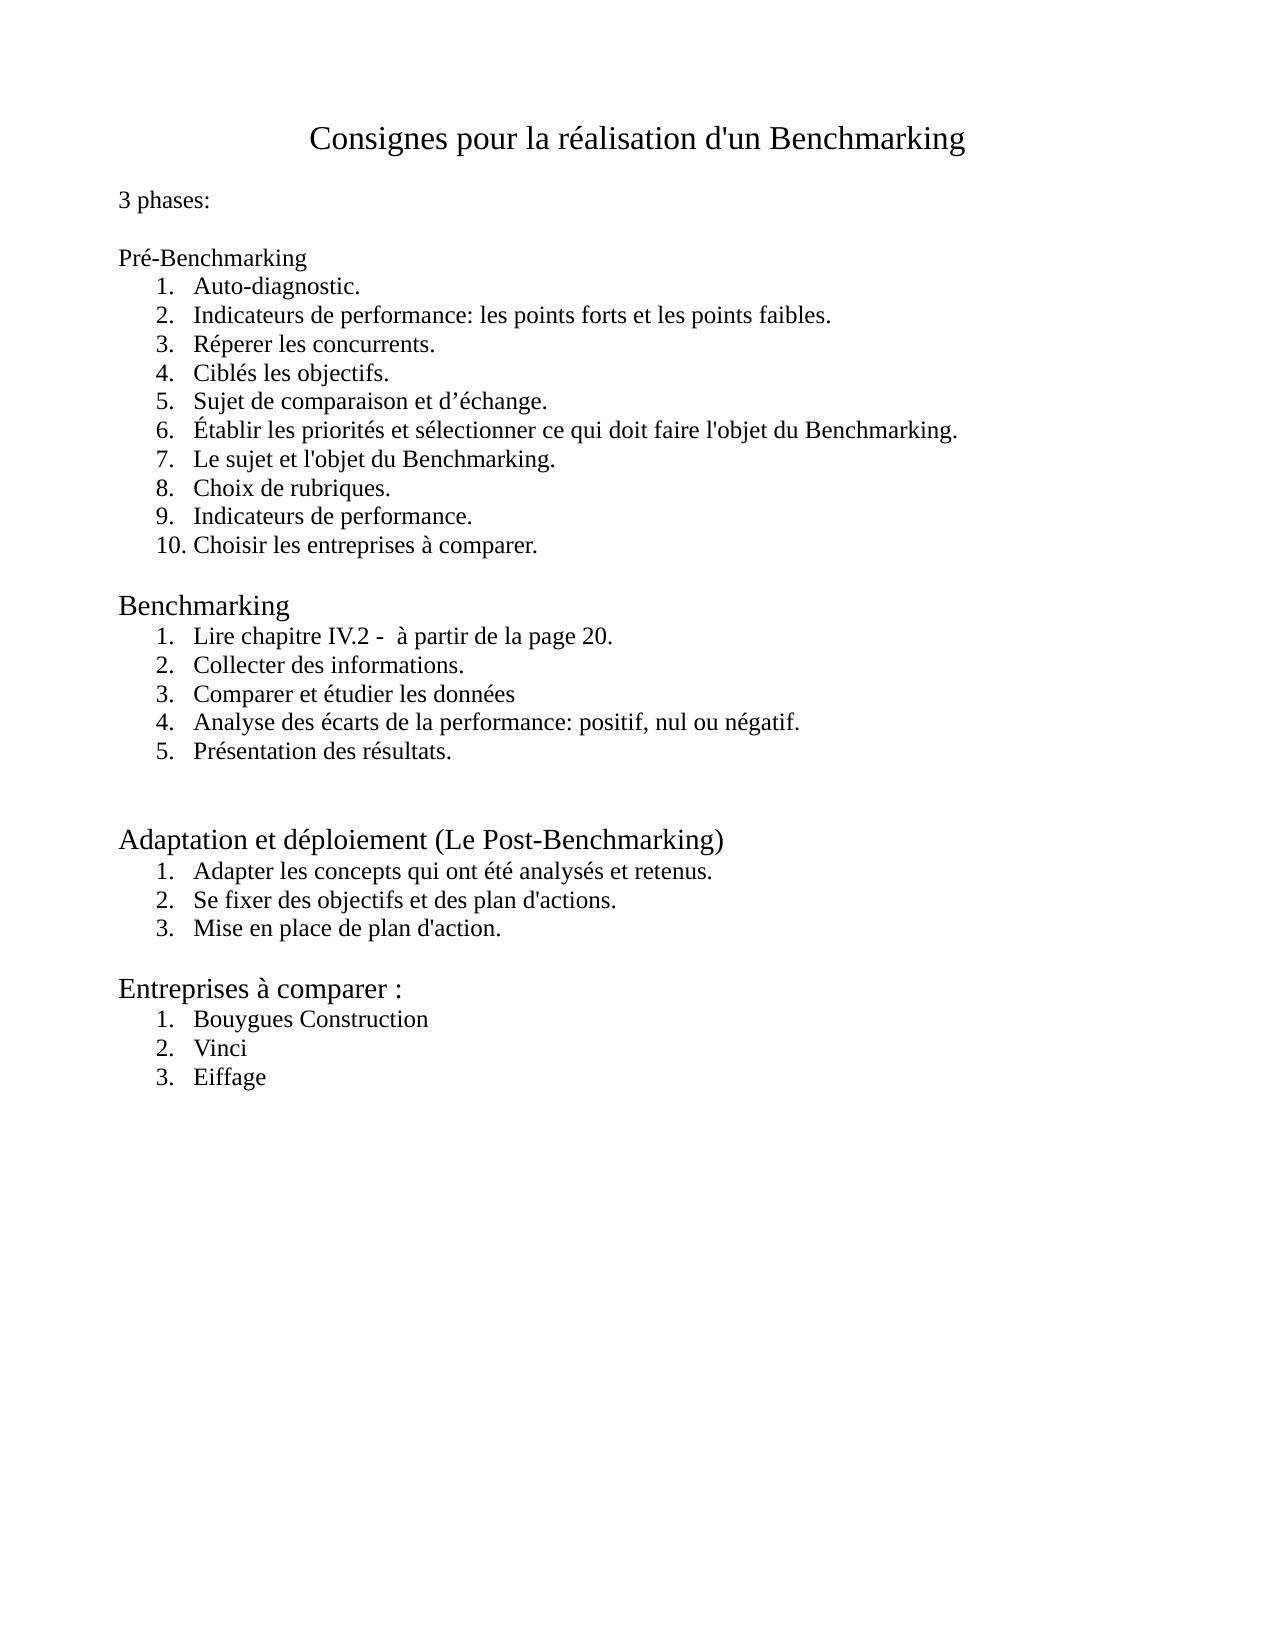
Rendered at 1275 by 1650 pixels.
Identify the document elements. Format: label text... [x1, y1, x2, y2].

list Présentation des résultats. [156, 736, 1157, 765]
list Choisir les entreprises à comparer. [156, 530, 1157, 559]
list Auto-diagnostic. [156, 271, 1157, 300]
text Adaptation et déploiement (Le Post-Benchmarking) [118, 822, 1157, 856]
list Choix de rubriques. [156, 473, 1157, 501]
list Le sujet et l'objet du Benchmarking. [156, 444, 1157, 473]
text Entreprises à comparer : [118, 971, 1157, 1004]
list Vinci [156, 1033, 1157, 1062]
text Pré-Benchmarking [118, 243, 1157, 271]
list Établir les priorités et sélectionner ce qui doit faire l'objet du Benchmarking. [156, 415, 1157, 444]
list Se fixer des objectifs et des plan d'actions. [156, 885, 1157, 913]
list Indicateurs de performance: les points forts et les points faibles. [156, 300, 1157, 329]
list Collecter des informations. [156, 650, 1157, 679]
list Indicateurs de performance. [156, 501, 1157, 530]
text Consignes pour la réalisation d'un Benchmarking [118, 118, 1157, 156]
list Lire chapitre IV.2 - à partir de la page 20. [156, 621, 1157, 650]
text Benchmarking [118, 588, 1157, 621]
text 3 phases: [118, 185, 1157, 214]
list Ciblés les objectifs. [156, 358, 1157, 386]
list Eiffage [156, 1062, 1157, 1091]
list Adapter les concepts qui ont été analysés et retenus. [156, 856, 1157, 885]
list Sujet de comparaison et d’échange. [156, 386, 1157, 415]
list Analyse des écarts de la performance: positif, nul ou négatif. [156, 707, 1157, 736]
list Mise en place de plan d'action. [156, 913, 1157, 942]
list Bouygues Construction [156, 1004, 1157, 1033]
list Réperer les concurrents. [156, 329, 1157, 358]
list Comparer et étudier les données [156, 679, 1157, 707]
